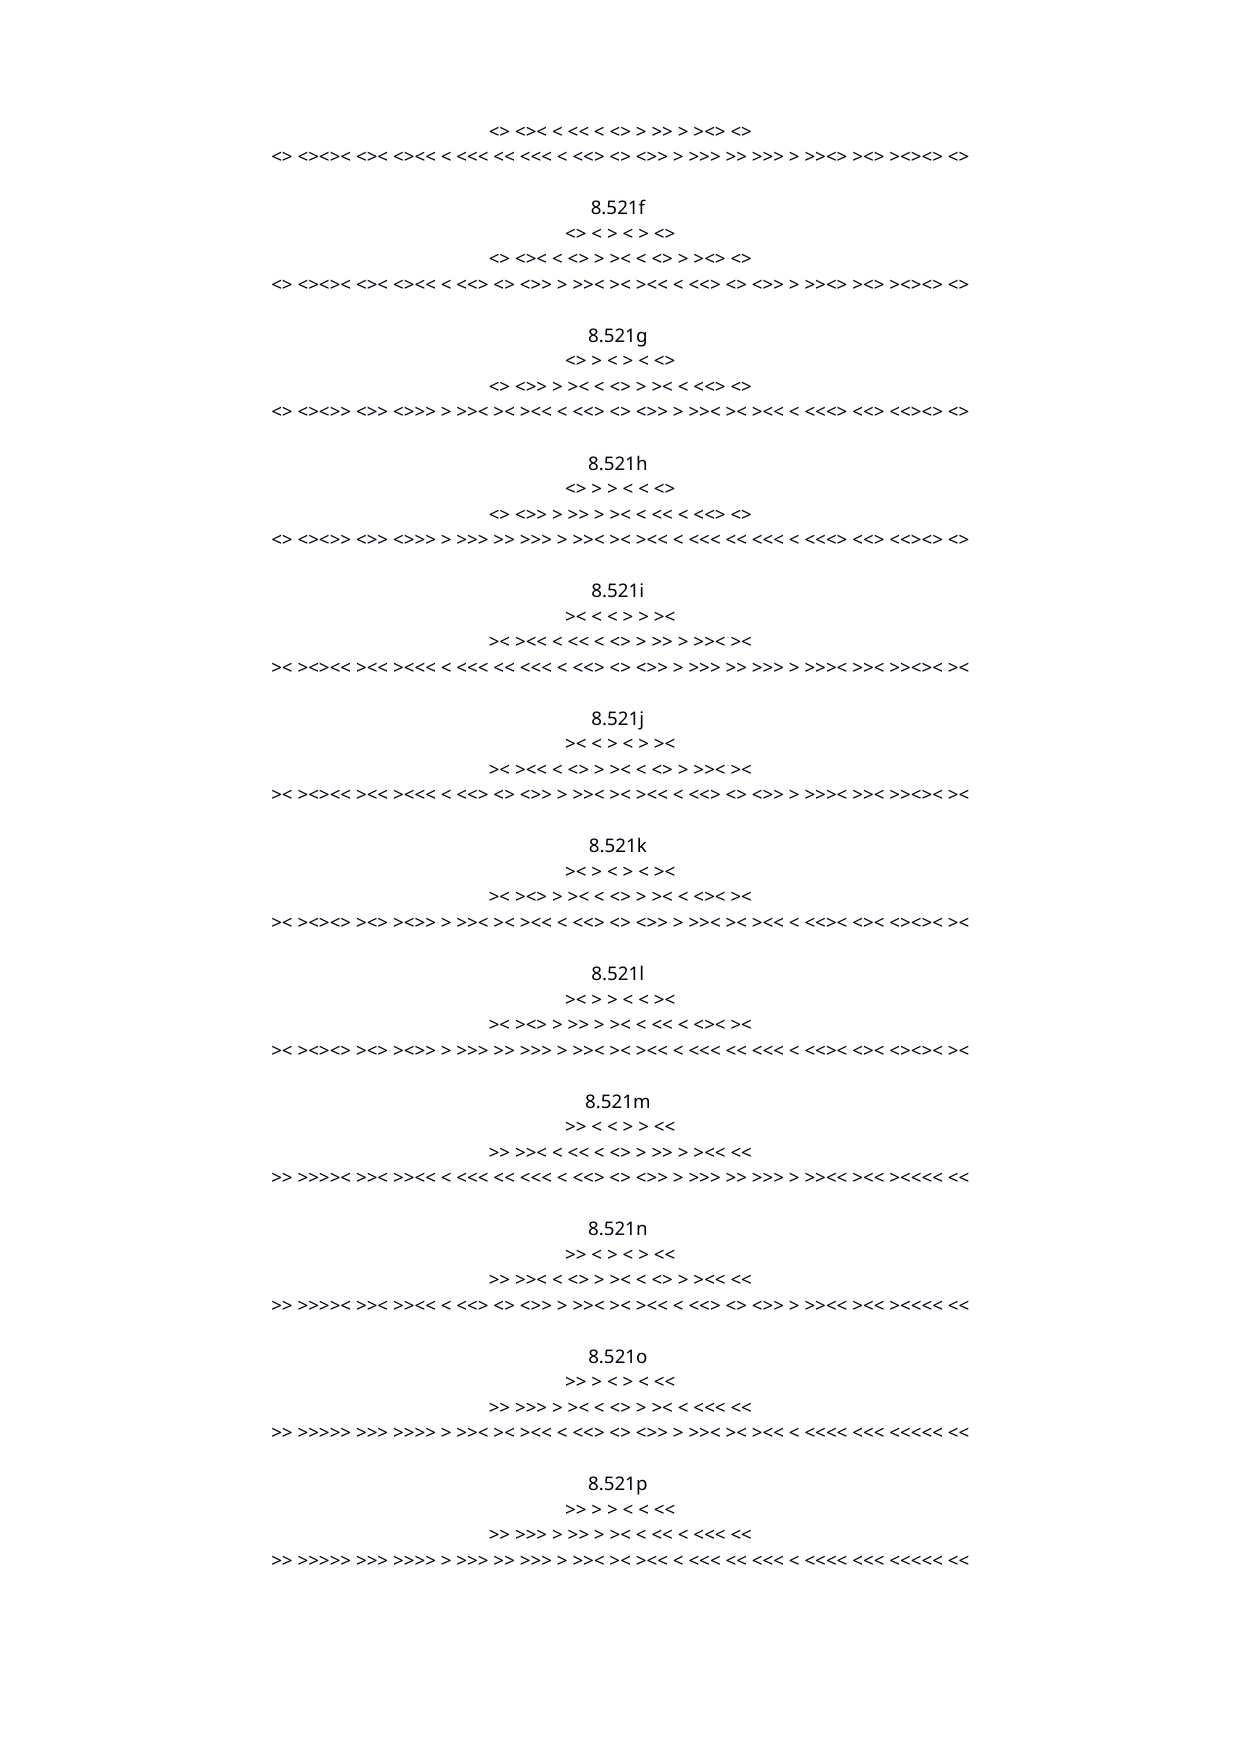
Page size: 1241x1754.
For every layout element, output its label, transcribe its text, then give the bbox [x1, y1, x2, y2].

text >> >>>>< >>< >><< < <<< << <<< < <<> <> <>> > >>> >> >>> > >><< ><< ><<<< << [118, 1164, 1122, 1190]
text <> <>< < << < <> > >> > ><> <> [118, 118, 1122, 144]
text 8.521n [118, 1216, 1122, 1241]
text <> > < > < <> [118, 348, 1122, 373]
text >> < < > > << [118, 1113, 1122, 1139]
text >> >>< < << < <> > >> > ><< << [118, 1139, 1122, 1164]
text >> < > < > << [118, 1241, 1122, 1267]
text >< ><< < <> > >< < <> > >>< >< [118, 756, 1122, 782]
text 8.521m [118, 1088, 1122, 1113]
text 8.521g [118, 322, 1122, 348]
text >< ><><< ><< ><<< < <<> <> <>> > >>< >< ><< < <<> <> <>> > >>>< >>< >><>< >< [118, 782, 1122, 807]
text <> < > < > <> [118, 220, 1122, 246]
text >> >>> > >> > >< < << < <<< << [118, 1522, 1122, 1547]
text 8.521h [118, 450, 1122, 475]
text <> <><>> <>> <>>> > >>> >> >>> > >>< >< ><< < <<< << <<< < <<<> <<> <<><> <> [118, 526, 1122, 552]
text >< ><> > >> > >< < << < <>< >< [118, 1011, 1122, 1037]
text >< > > < < >< [118, 986, 1122, 1011]
text >< ><><< ><< ><<< < <<< << <<< < <<> <> <>> > >>> >> >>> > >>>< >>< >><>< >< [118, 654, 1122, 679]
text 8.521p [118, 1471, 1122, 1496]
text >> > > < < << [118, 1496, 1122, 1522]
text <> <>> > >< < <> > >< < <<> <> <> <><>> <>> <>>> > >>< >< ><< < <<> <> <>> > >>< >< ><< < <<<> <<> <<><> <> [118, 373, 1122, 424]
text 8.521i [118, 577, 1122, 603]
text <> <>> > >> > >< < << < <<> <> [118, 501, 1122, 526]
text >< > < > < >< [118, 858, 1122, 884]
text <> <><>< <>< <><< < <<< << <<< < <<> <> <>> > >>> >> >>> > >><> ><> ><><> <> [118, 144, 1122, 169]
text >< ><><> ><> ><>> > >>> >> >>> > >>< >< ><< < <<< << <<< < <<>< <>< <><>< >< [118, 1037, 1122, 1062]
text >< ><> > >< < <> > >< < <>< >< [118, 884, 1122, 909]
text >> >>>>> >>> >>>> > >>> >> >>> > >>< >< ><< < <<< << <<< < <<<< <<< <<<<< << [118, 1547, 1122, 1573]
text >< < < > > >< [118, 603, 1122, 628]
text 8.521k [118, 833, 1122, 858]
text >> >>>>> >>> >>>> > >>< >< ><< < <<> <> <>> > >>< >< ><< < <<<< <<< <<<<< << [118, 1420, 1122, 1445]
text 8.521f [118, 195, 1122, 220]
text <> <><>< <>< <><< < <<> <> <>> > >>< >< ><< < <<> <> <>> > >><> ><> ><><> <> [118, 271, 1122, 297]
text <> > > < < <> [118, 475, 1122, 501]
text 8.521l [118, 960, 1122, 986]
text 8.521o [118, 1343, 1122, 1369]
text >< ><< < << < <> > >> > >>< >< [118, 628, 1122, 654]
text >> >>>>< >>< >><< < <<> <> <>> > >>< >< ><< < <<> <> <>> > >><< ><< ><<<< << [118, 1292, 1122, 1318]
text <> <>< < <> > >< < <> > ><> <> [118, 246, 1122, 271]
text >< < > < > >< [118, 731, 1122, 756]
text >< ><><> ><> ><>> > >>< >< ><< < <<> <> <>> > >>< >< ><< < <<>< <>< <><>< >< [118, 909, 1122, 935]
text 8.521j [118, 705, 1122, 731]
text >> >>> > >< < <> > >< < <<< << [118, 1394, 1122, 1420]
text >> >>< < <> > >< < <> > ><< << [118, 1267, 1122, 1292]
text >> > < > < << [118, 1369, 1122, 1394]
